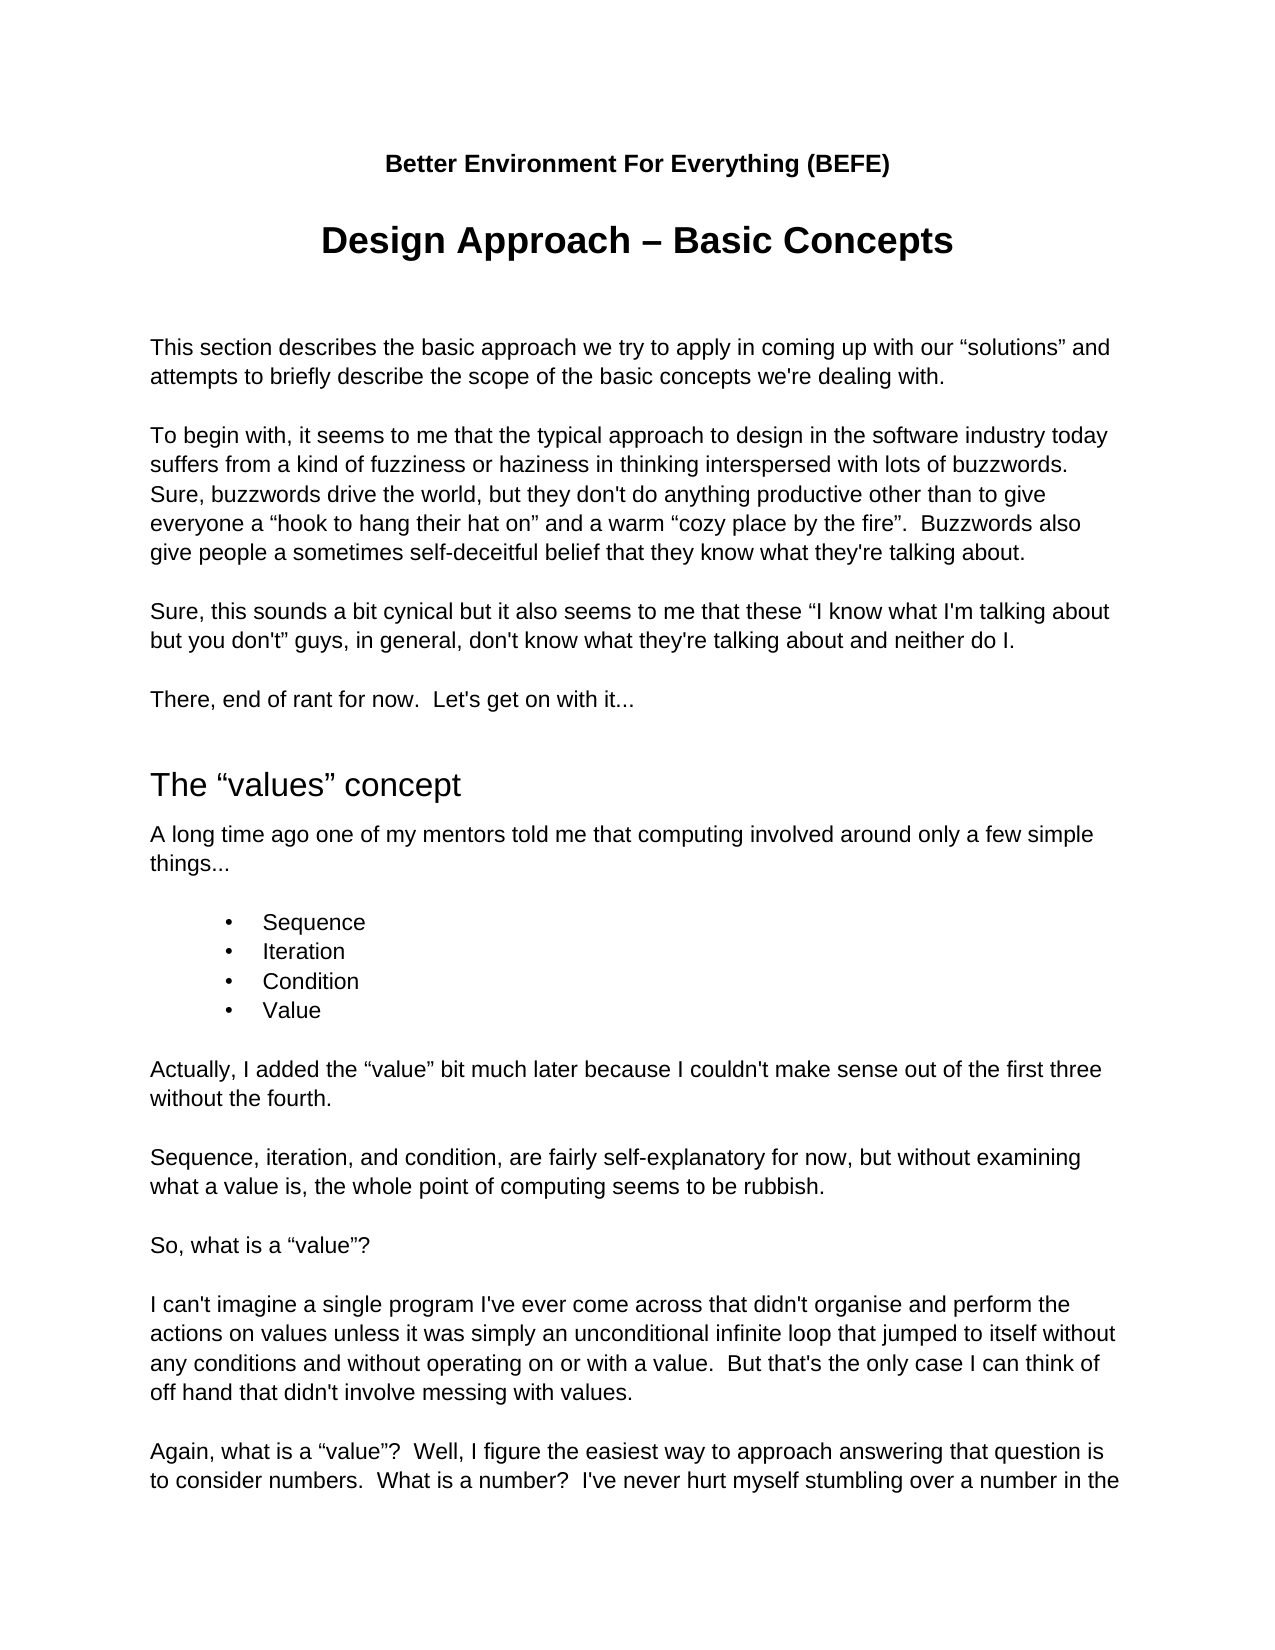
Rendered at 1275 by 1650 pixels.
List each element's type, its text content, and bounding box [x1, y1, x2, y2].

text Design Approach – Basic Concepts [150, 219, 1125, 261]
list Value [225, 998, 1125, 1023]
text So, what is a “value”? [150, 1233, 1125, 1258]
text Again, what is a “value”? Well, I figure the easiest way to approach answering that question is to consider numbers. What is a number? I've never hurt myself stumbling over a number in the [150, 1438, 1125, 1493]
text Sequence, iteration, and condition, are fairly self-explanatory for now, but without examining what a value is, the whole point of computing seems to be rubbish. [150, 1145, 1125, 1200]
text I can't imagine a single program I've ever come across that didn't organise and perform the actions on values unless it was simply an unconditional infinite loop that jumped to itself without any conditions and without operating on or with a value. But that's the only case I can think of off hand that didn't involve messing with values. [150, 1292, 1125, 1405]
text To begin with, it seems to me that the typical approach to design in the software industry today suffers from a kind of fuzziness or haziness in thinking interspersed with lots of buzzwords. Sure, buzzwords drive the world, but they don't do anything productive other than to give everyone a “hook to hang their hat on” and a warm “cozy place by the fire”. Buzzwords also give people a sometimes self-deceitful belief that they know what they're talking about. [150, 422, 1125, 566]
list Condition [225, 968, 1125, 994]
list Iteration [225, 939, 1125, 965]
text A long time ago one of my mentors told me that computing involved around only a few simple things... [150, 822, 1125, 877]
text Better Environment For Everything (BEFE) [150, 150, 1125, 178]
list Actually, I added the “value” bit much later because I couldn't make sense out of the first three without the fourth. [150, 1057, 1125, 1112]
text This section describes the basic approach we try to apply in coming up with our “solutions” and attempts to briefly describe the scope of the basic concepts we're dealing with. [150, 334, 1125, 389]
text There, end of rant for now. Let's get on with it... [150, 687, 1125, 712]
list Sequence [225, 910, 1125, 935]
text Sure, this sounds a bit cynical but it also seems to me that these “I know what I'm talking about but you don't” guys, in general, don't know what they're talking about and neither do I. [150, 599, 1125, 654]
subtitle The “values” concept [150, 766, 1125, 803]
